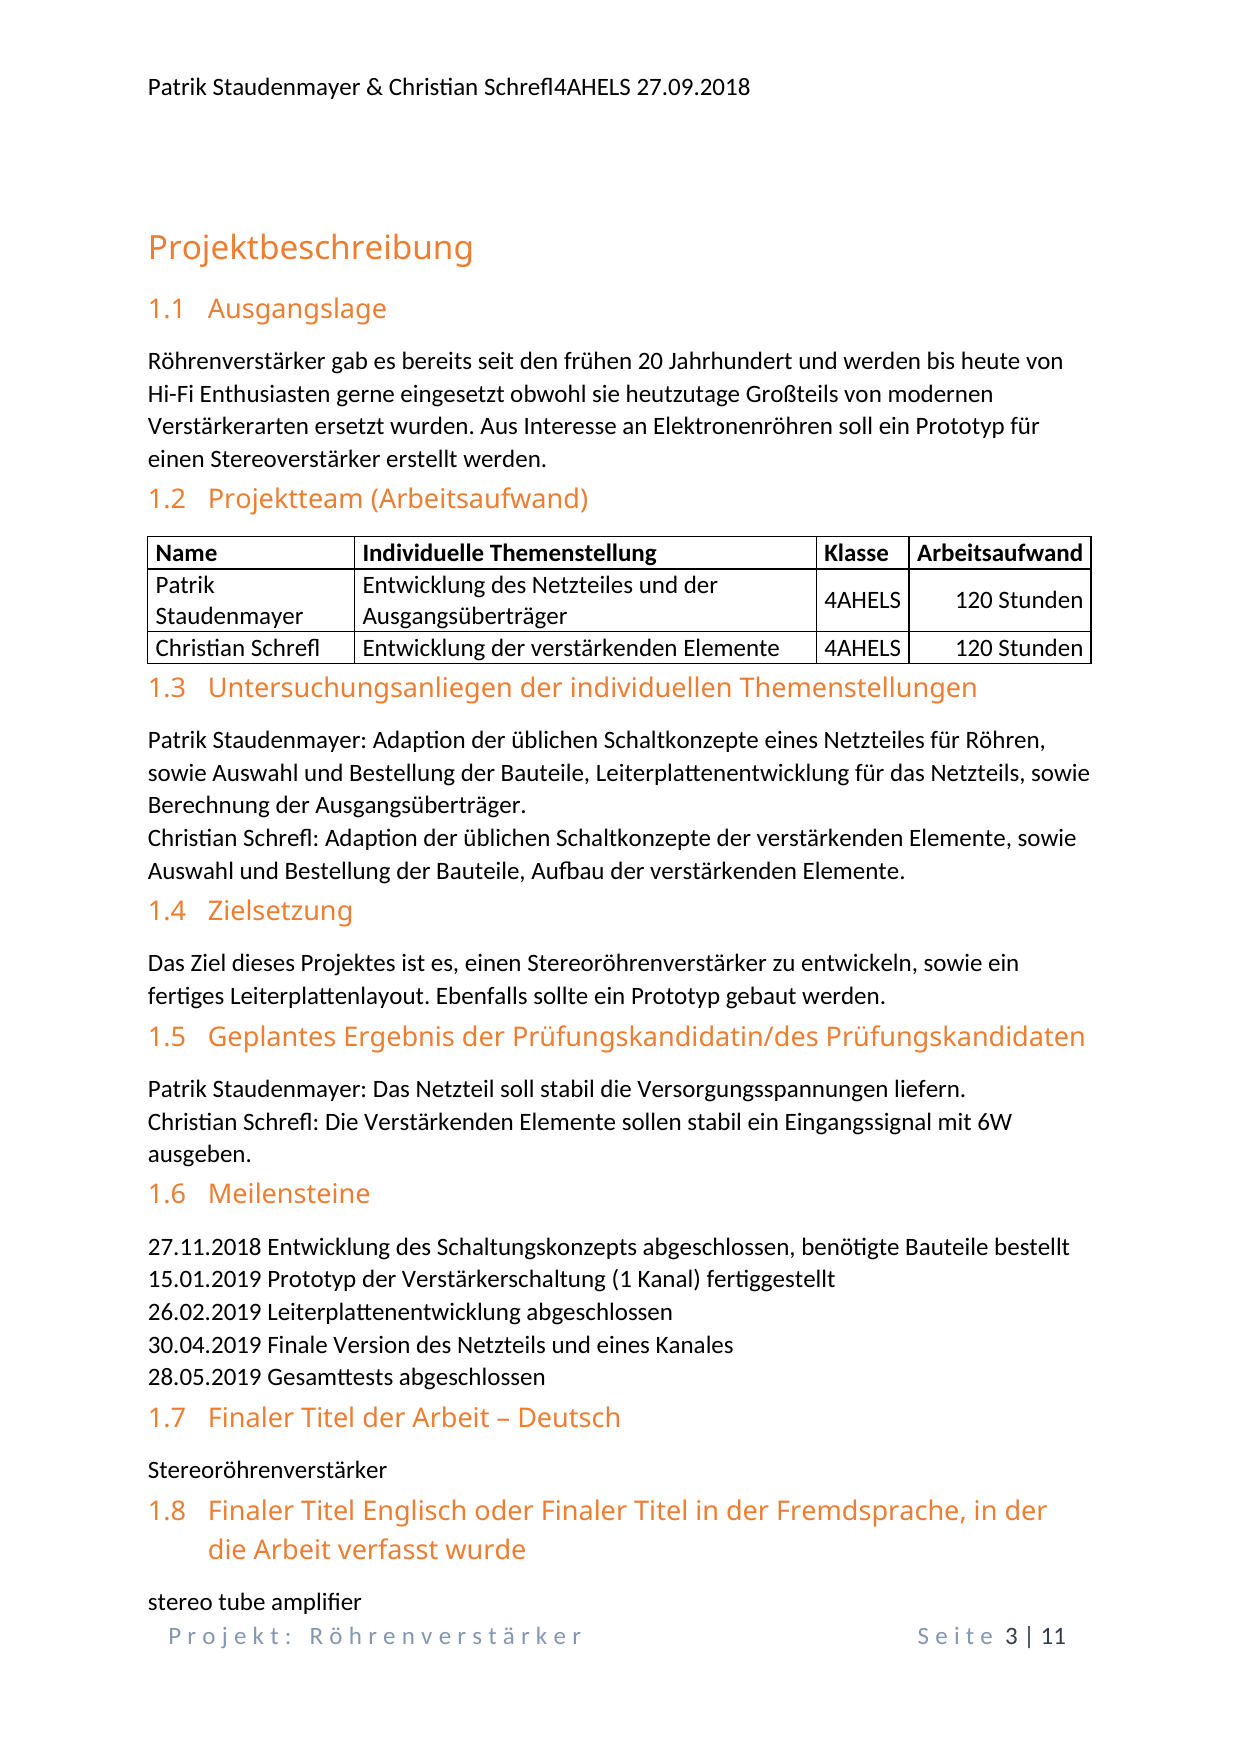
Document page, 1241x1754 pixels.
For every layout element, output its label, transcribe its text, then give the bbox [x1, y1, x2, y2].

text Das Ziel dieses Projektes ist es, einen Stereoröhrenverstärker zu entwickeln, sowie ein fertiges Leiterplattenlayout. Ebenfalls sollte ein Prototyp gebaut werden. [148, 948, 1093, 1011]
table_cell Entwicklung des Netzteiles und der Ausgangsüberträger [355, 570, 816, 631]
table_header Arbeitsaufwand [910, 537, 1090, 568]
subtitle Geplantes Ergebnis der Prüfungskandidatin/des Prüfungskandidaten [148, 1017, 1093, 1054]
subtitle Untersuchungsanliegen der individuellen Themenstellungen [148, 668, 1093, 705]
table_cell Patrik Staudenmayer [148, 570, 354, 631]
text 26.02.2019 Leiterplattenentwicklung abgeschlossen [148, 1296, 1093, 1327]
subtitle Projektbeschreibung [148, 224, 1093, 269]
subtitle Finaler Titel der Arbeit – Deutsch [148, 1398, 1093, 1435]
table_cell Christian Schrefl [148, 632, 354, 663]
text stereo tube amplifier [148, 1586, 1093, 1617]
table_cell Entwicklung der verstärkenden Elemente [355, 632, 816, 663]
subtitle Meilensteine [148, 1175, 1093, 1212]
text Patrik Staudenmayer: Das Netzteil soll stabil die Versorgungsspannungen liefern. [148, 1073, 1093, 1103]
text Stereoröhrenverstärker [148, 1454, 1093, 1485]
table_cell 120 Stunden [910, 570, 1090, 631]
text Patrik Staudenmayer: Adaption der üblichen Schaltkonzepte eines Netzteiles für Röhren, sowie Auswahl und Bestellung der Bauteile, Leiterplattenentwicklung für das Netzteils, sowie Berechnung der Ausgangsüberträger. [148, 724, 1093, 820]
table_header Klasse [817, 537, 908, 568]
table_cell 4AHELS [817, 632, 908, 663]
text Christian Schrefl: Die Verstärkenden Elemente sollen stabil ein Eingangssignal mit 6W ausgeben. [148, 1106, 1093, 1169]
text 28.05.2019 Gesamttests abgeschlossen [148, 1361, 1093, 1392]
subtitle Finaler Titel Englisch oder Finaler Titel in der Fremdsprache, in der die Arbeit verfasst wurde [148, 1491, 1093, 1567]
subtitle Zielsetzung [148, 892, 1093, 928]
text 30.04.2019 Finale Version des Netzteils und eines Kanales [148, 1329, 1093, 1359]
text 27.11.2018 Entwicklung des Schaltungskonzepts abgeschlossen, benötigte Bauteile bestellt [148, 1231, 1093, 1262]
text Röhrenverstärker gab es bereits seit den frühen 20 Jahrhundert und werden bis heute von Hi-Fi Enthusiasten gerne eingesetzt obwohl sie heutzutage Großteils von modernen Verstärkerarten ersetzt wurden. Aus Interesse an Elektronenröhren soll ein Prototyp für einen Stereoverstärker erstellt werden. [148, 345, 1093, 473]
table_header Individuelle Themenstellung [355, 537, 816, 568]
table_cell 120 Stunden [910, 632, 1090, 663]
subtitle Projektteam (Arbeitsaufwand) [148, 480, 1093, 517]
text Christian Schrefl: Adaption der üblichen Schaltkonzepte der verstärkenden Elemente, sowie Auswahl und Bestellung der Bauteile, Aufbau der verstärkenden Elemente. [148, 822, 1093, 885]
subtitle Ausgangslage [148, 289, 1093, 326]
table_header Name [148, 537, 354, 568]
table_cell 4AHELS [817, 570, 908, 631]
text 15.01.2019 Prototyp der Verstärkerschaltung (1 Kanal) fertiggestellt [148, 1264, 1093, 1294]
